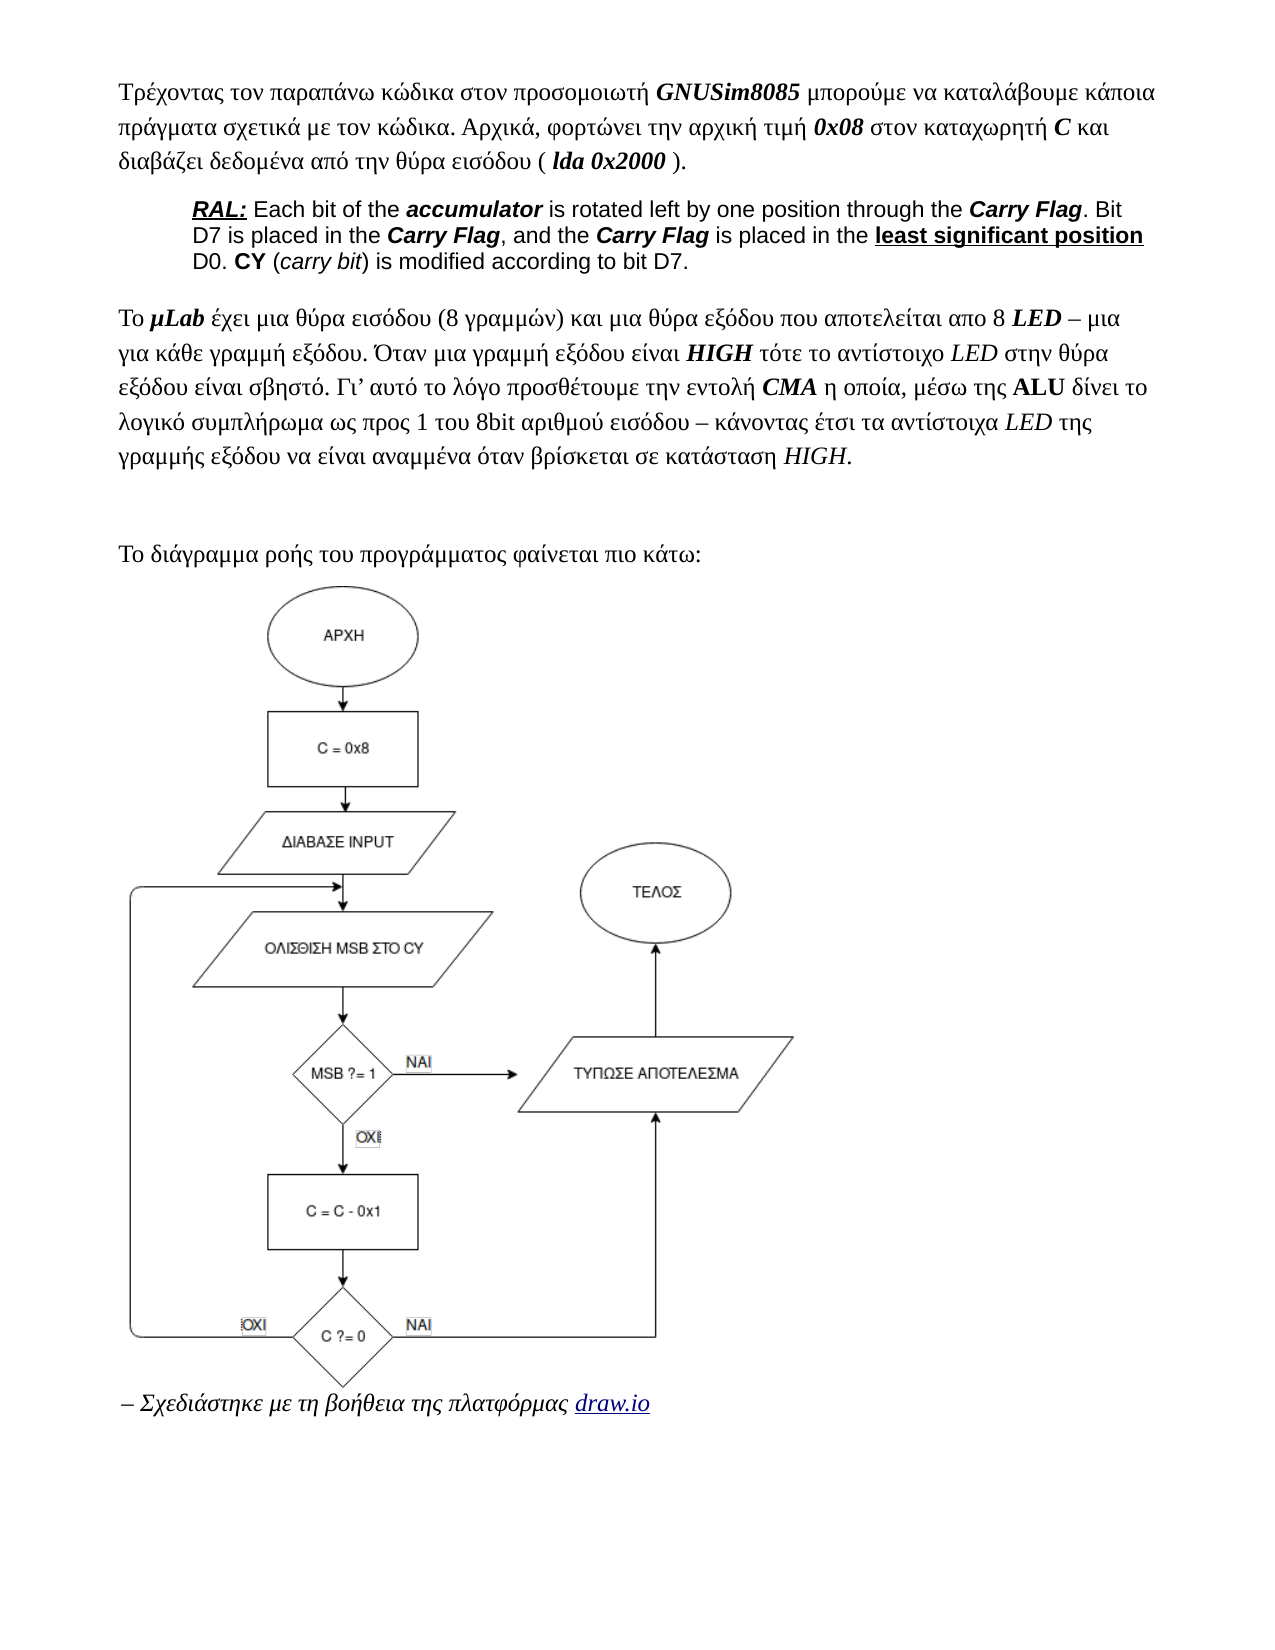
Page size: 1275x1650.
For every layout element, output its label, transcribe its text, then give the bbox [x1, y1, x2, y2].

text RAL: Each bit of the accumulator is rotated left by one position through the Carry Flag. Bit D7 is placed in the Carry Flag, and the Carry Flag is placed in the least significant position D0. CY (carry bit) is modified according to bit D7. [192, 196, 1157, 274]
text Τρέχοντας τον παραπάνω κώδικα στον προσομοιωτή GNUSim8085 μπορούμε να καταλάβουμε κάποια πράγματα σχετικά με τον κώδικα. Αρχικά, φορτώνει την αρχική τιμή 0x08 στον καταχωρητή C και διαβάζει δεδομένα από την θύρα εισόδου ( lda 0x2000 ). [118, 77, 1157, 175]
text σΣσσσ– Σχεδιάστηκε με τη βοήθεια της πλατφόρμας draw.io [131, 888, 342, 1336]
text σΣσσσ– Σχεδιάστηκε με τη βοήθεια της πλατφόρμας draw.io [121, 587, 794, 1417]
text [121, 574, 794, 587]
text σΣσσσ– Σχεδιάστηκε με τη βοήθεια της πλατφόρμας draw.io [344, 587, 794, 1336]
text Το μLab έχει μια θύρα εισόδου (8 γραμμών) και μια θύρα εξόδου που αποτελείται απο 8 LED – μια για κάθε γραμμή εξόδου. Όταν μια γραμμή εξόδου είναι HIGH τότε το αντίστοιχο LED στην θύρα εξόδου είναι σβηστό. Γι’ αυτό το λόγο προσθέτουμε την εντολή CMA η οποία, μέσω της ALU δίνει το λογικό συμπλήρωμα ως προς 1 του 8bit αριθμού εισόδου – κάνοντας έτσι τα αντίστοιχα LED της γραμμής εξόδου να είναι αναμμένα όταν βρίσκεται σε κατάσταση HIGH. [118, 303, 1157, 470]
text Το διάγραμμα ροής του προγράμματος φαίνεται πιο κάτω: [118, 539, 1157, 568]
